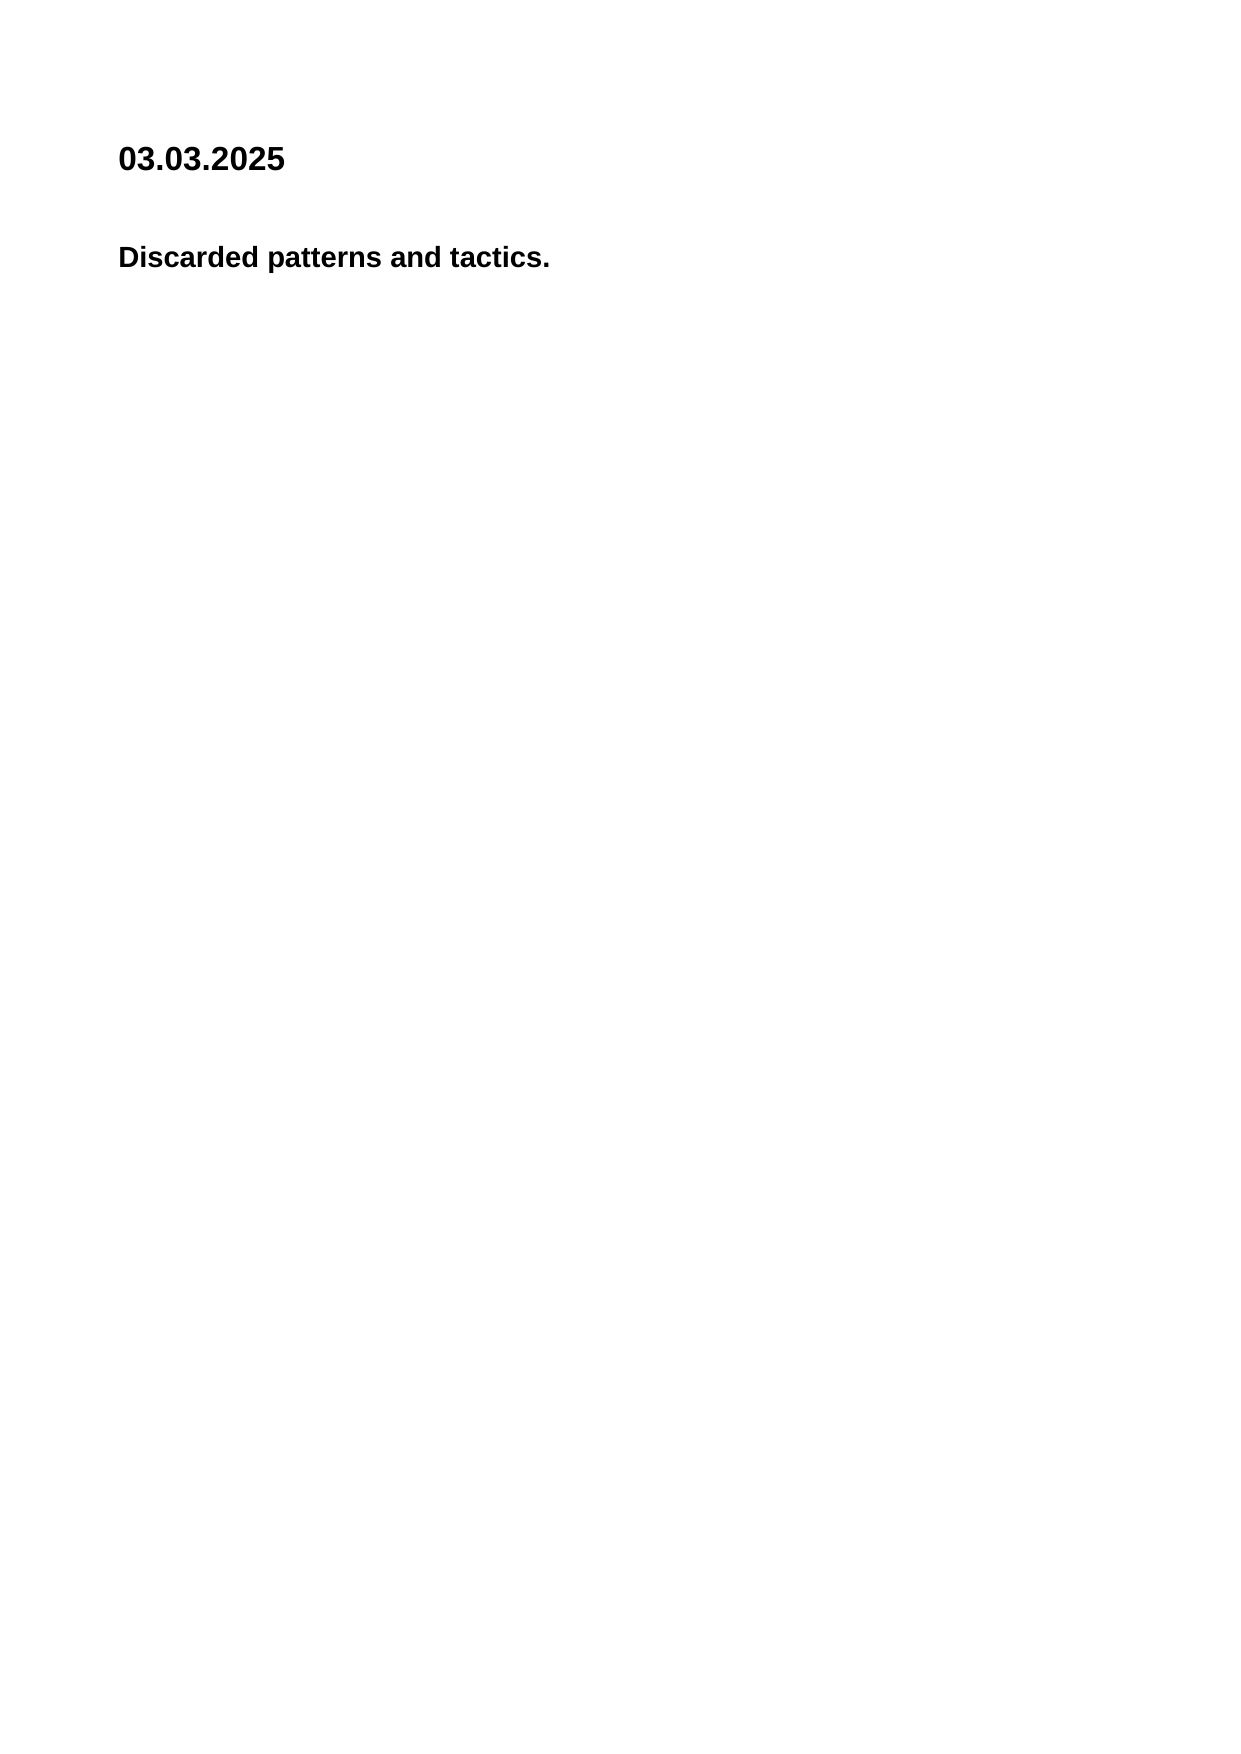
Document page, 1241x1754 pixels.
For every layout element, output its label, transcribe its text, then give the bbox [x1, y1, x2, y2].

subtitle Discarded patterns and tactics. [118, 239, 1122, 273]
subtitle 03.03.2025 [118, 139, 1122, 177]
